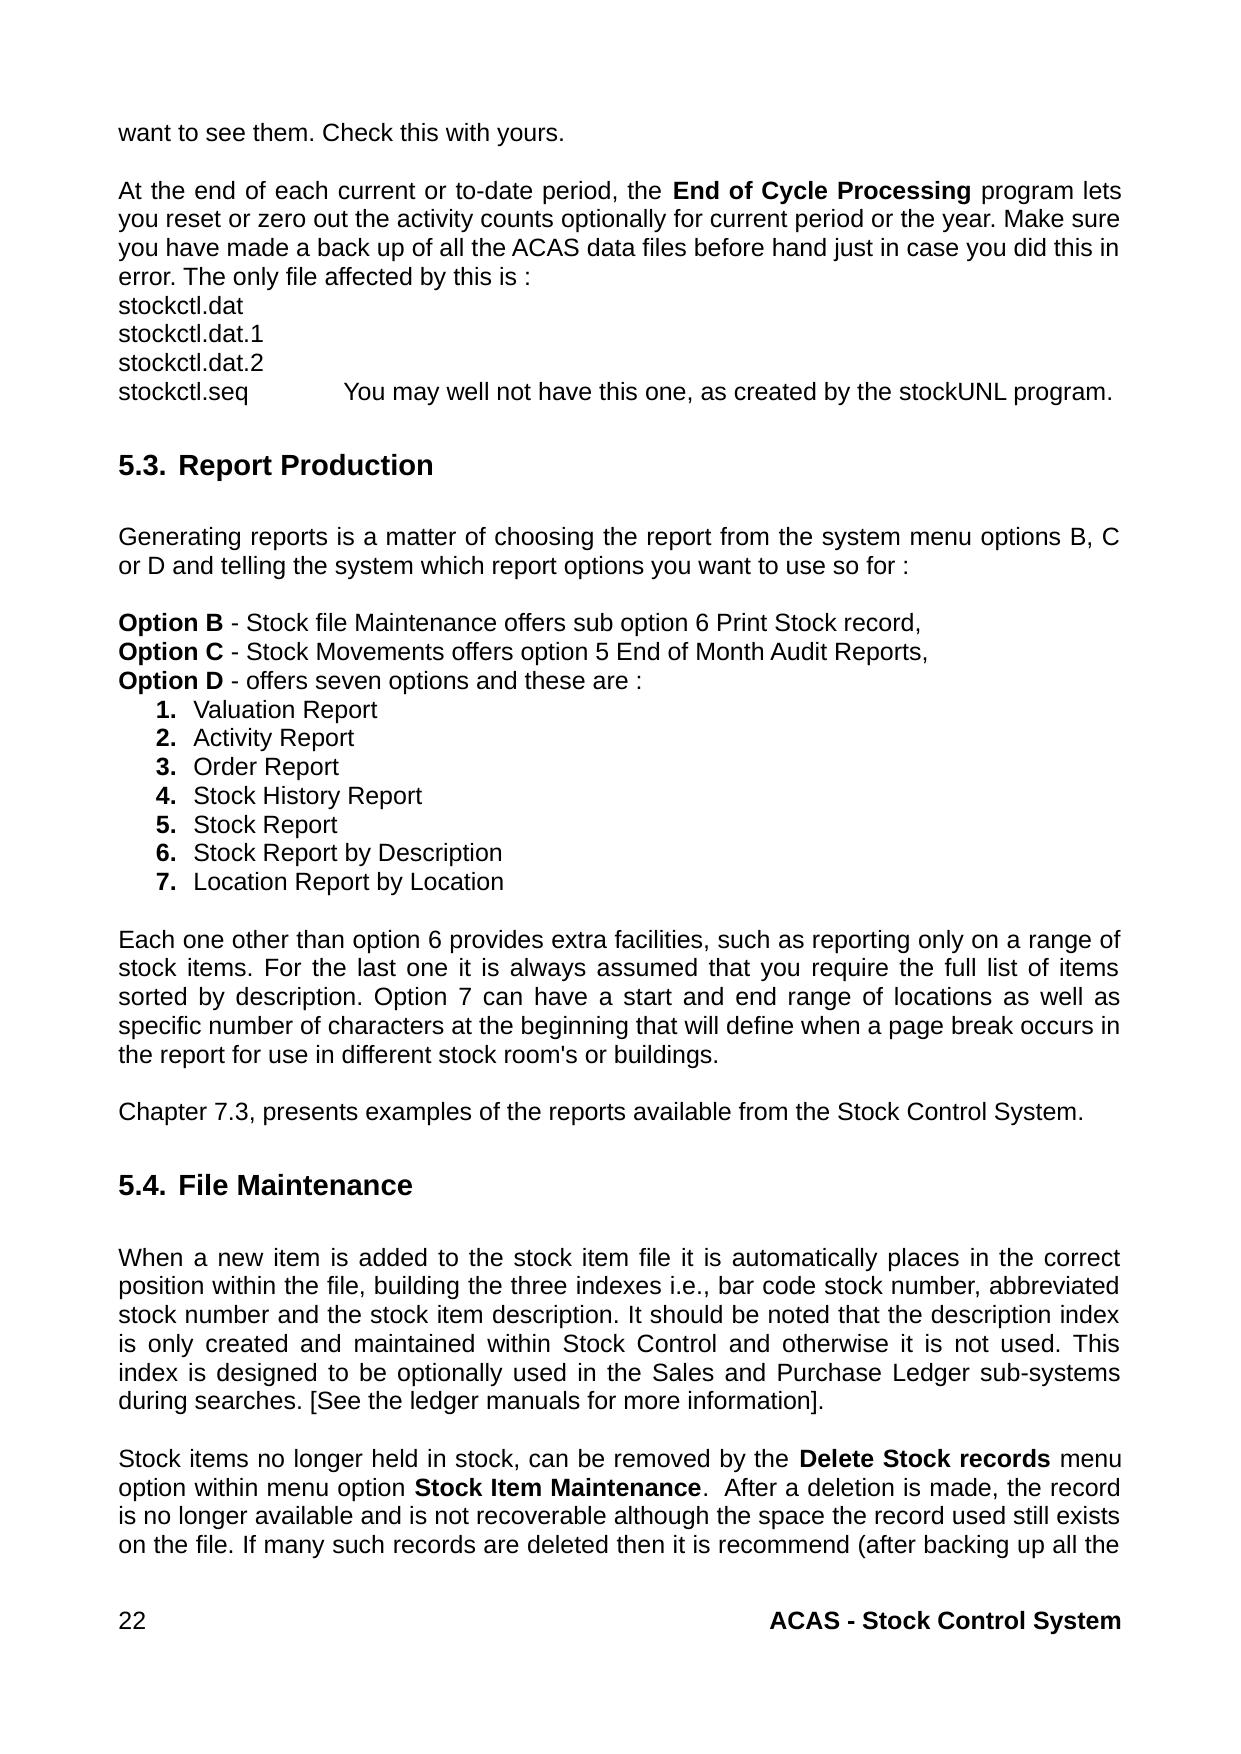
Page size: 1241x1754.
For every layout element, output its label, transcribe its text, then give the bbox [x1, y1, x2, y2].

text Option B - Stock file Maintenance offers sub option 6 Print Stock record, [118, 608, 1122, 637]
text Each one other than option 6 provides extra facilities, such as reporting only on a range of stock items. For the last one it is always assumed that you require the full list of items sorted by description. Option 7 can have a start and end range of locations as well as specific number of characters at the beginning that will define when a page break occurs in the report for use in different stock room's or buildings. [118, 925, 1122, 1068]
text stockctl.dat.1 [118, 319, 1122, 348]
list Stock Report by Description [156, 838, 1122, 867]
subtitle Report Production [118, 448, 1122, 481]
text At the end of each current or to-date period, the End of Cycle Processing program lets you reset or zero out the activity counts optionally for current period or the year. Make sure you have made a back up of all the ACAS data files before hand just in case you did this in error. The only file affected by this is : [118, 176, 1122, 291]
text stockctl.dat.2 [118, 348, 1122, 377]
text want to see them. Check this with yours. [118, 118, 1122, 147]
list Valuation Report [156, 695, 1122, 723]
list Location Report by Location [156, 867, 1122, 896]
text Chapter 7.3, presents examples of the reports available from the Stock Control System. [118, 1097, 1122, 1126]
list Order Report [156, 752, 1122, 781]
list Stock Report [156, 810, 1122, 838]
text Stock items no longer held in stock, can be removed by the Delete Stock records menu option within menu option Stock Item Maintenance. After a deletion is made, the record is no longer available and is not recoverable although the space the record used still exists on the file. If many such records are deleted then it is recommend (after backing up all the [118, 1444, 1122, 1559]
text When a new item is added to the stock item file it is automatically places in the correct position within the file, building the three indexes i.e., bar code stock number, abbreviated stock number and the stock item description. It should be noted that the description index is only created and maintained within Stock Control and otherwise it is not used. This index is designed to be optionally used in the Sales and Purchase Ledger sub-systems during searches. [See the ledger manuals for more information]. [118, 1242, 1122, 1415]
list Stock History Report [156, 781, 1122, 810]
text Option D - offers seven options and these are : [118, 666, 1122, 695]
text Option C - Stock Movements offers option 5 End of Month Audit Reports, [118, 637, 1122, 666]
text Generating reports is a matter of choosing the report from the system menu options B, C or D and telling the system which report options you want to use so for : [118, 522, 1122, 580]
text stockctl.dat [118, 291, 1122, 319]
text stockctl.seq You may well not have this one, as created by the stockUNL program. [118, 377, 1122, 406]
list Activity Report [156, 723, 1122, 752]
subtitle File Maintenance [118, 1168, 1122, 1202]
